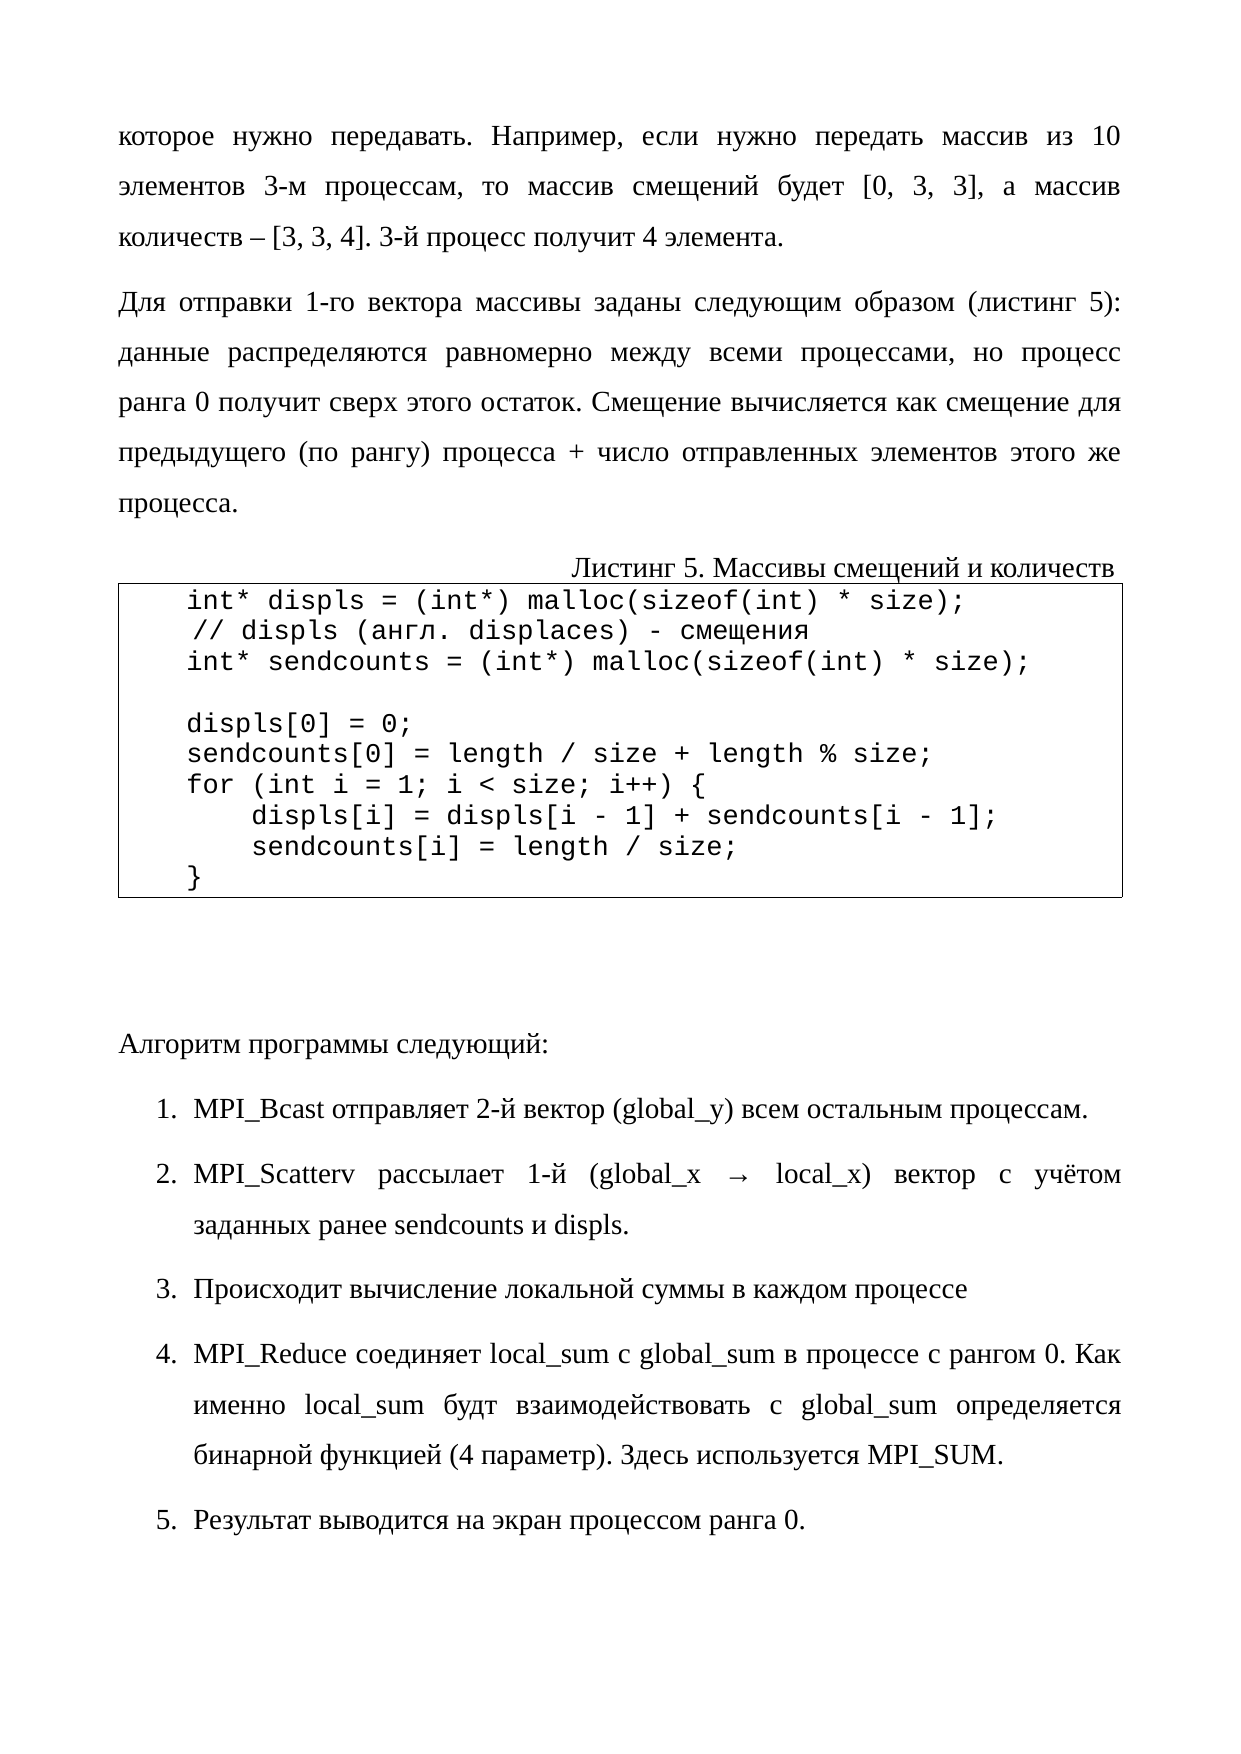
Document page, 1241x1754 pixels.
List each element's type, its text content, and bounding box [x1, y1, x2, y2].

list MPI_Reduce соединяет local_sum с global_sum в процессе с рангом 0. Как именно local_sum будт взаимодействовать с global_sum определяется бинарной функцией (4 параметр). Здесь используется MPI_SUM. [156, 1337, 1122, 1471]
text displs[i] = displs[i - 1] + sendcounts[i - 1]; [119, 798, 1122, 829]
list MPI_Scatterv рассылает 1-й (global_x → local_x) вектор с учётом заданных ранее sendcounts и displs. [156, 1156, 1122, 1240]
list Происходит вычисление локальной суммы в каждом процессе [156, 1272, 1122, 1305]
text которое нужно передавать. Например, если нужно передать массив из 10 элементов 3-м процессам, то массив смещений будет [0, 3, 3], а массив количеств – [3, 3, 4]. 3-й процесс получит 4 элемента. [118, 118, 1122, 252]
text sendcounts[i] = length / size; [119, 829, 1122, 860]
text Алгоритм программы следующий: [118, 1027, 1122, 1060]
text Листинг 5. Массивы смещений и количеств [118, 550, 1122, 583]
list Результат выводится на экран процессом ранга 0. [156, 1502, 1122, 1536]
text } [119, 860, 1122, 897]
text for (int i = 1; i < size; i++) { [119, 768, 1122, 798]
text int* sendcounts = (int*) malloc(sizeof(int) * size); [119, 645, 1122, 679]
text sendcounts[0] = length / size + length % size; [119, 737, 1122, 768]
text Для отправки 1-го вектора массивы заданы следующим образом (листинг 5): данные распределяются равномерно между всеми процессами, но процесс ранга 0 получит сверх этого остаток. Смещение вычисляется как смещение для предыдущего (по рангу) процесса + число отправленных элементов этого же процесса. [118, 284, 1122, 518]
list MPI_Bcast отправляет 2-й вектор (global_y) всем остальным процессам. [156, 1092, 1122, 1125]
text int* displs = (int*) malloc(sizeof(int) * size); // displs (англ. displaces) - смещения [119, 584, 1122, 645]
text displs[0] = 0; [119, 706, 1122, 737]
